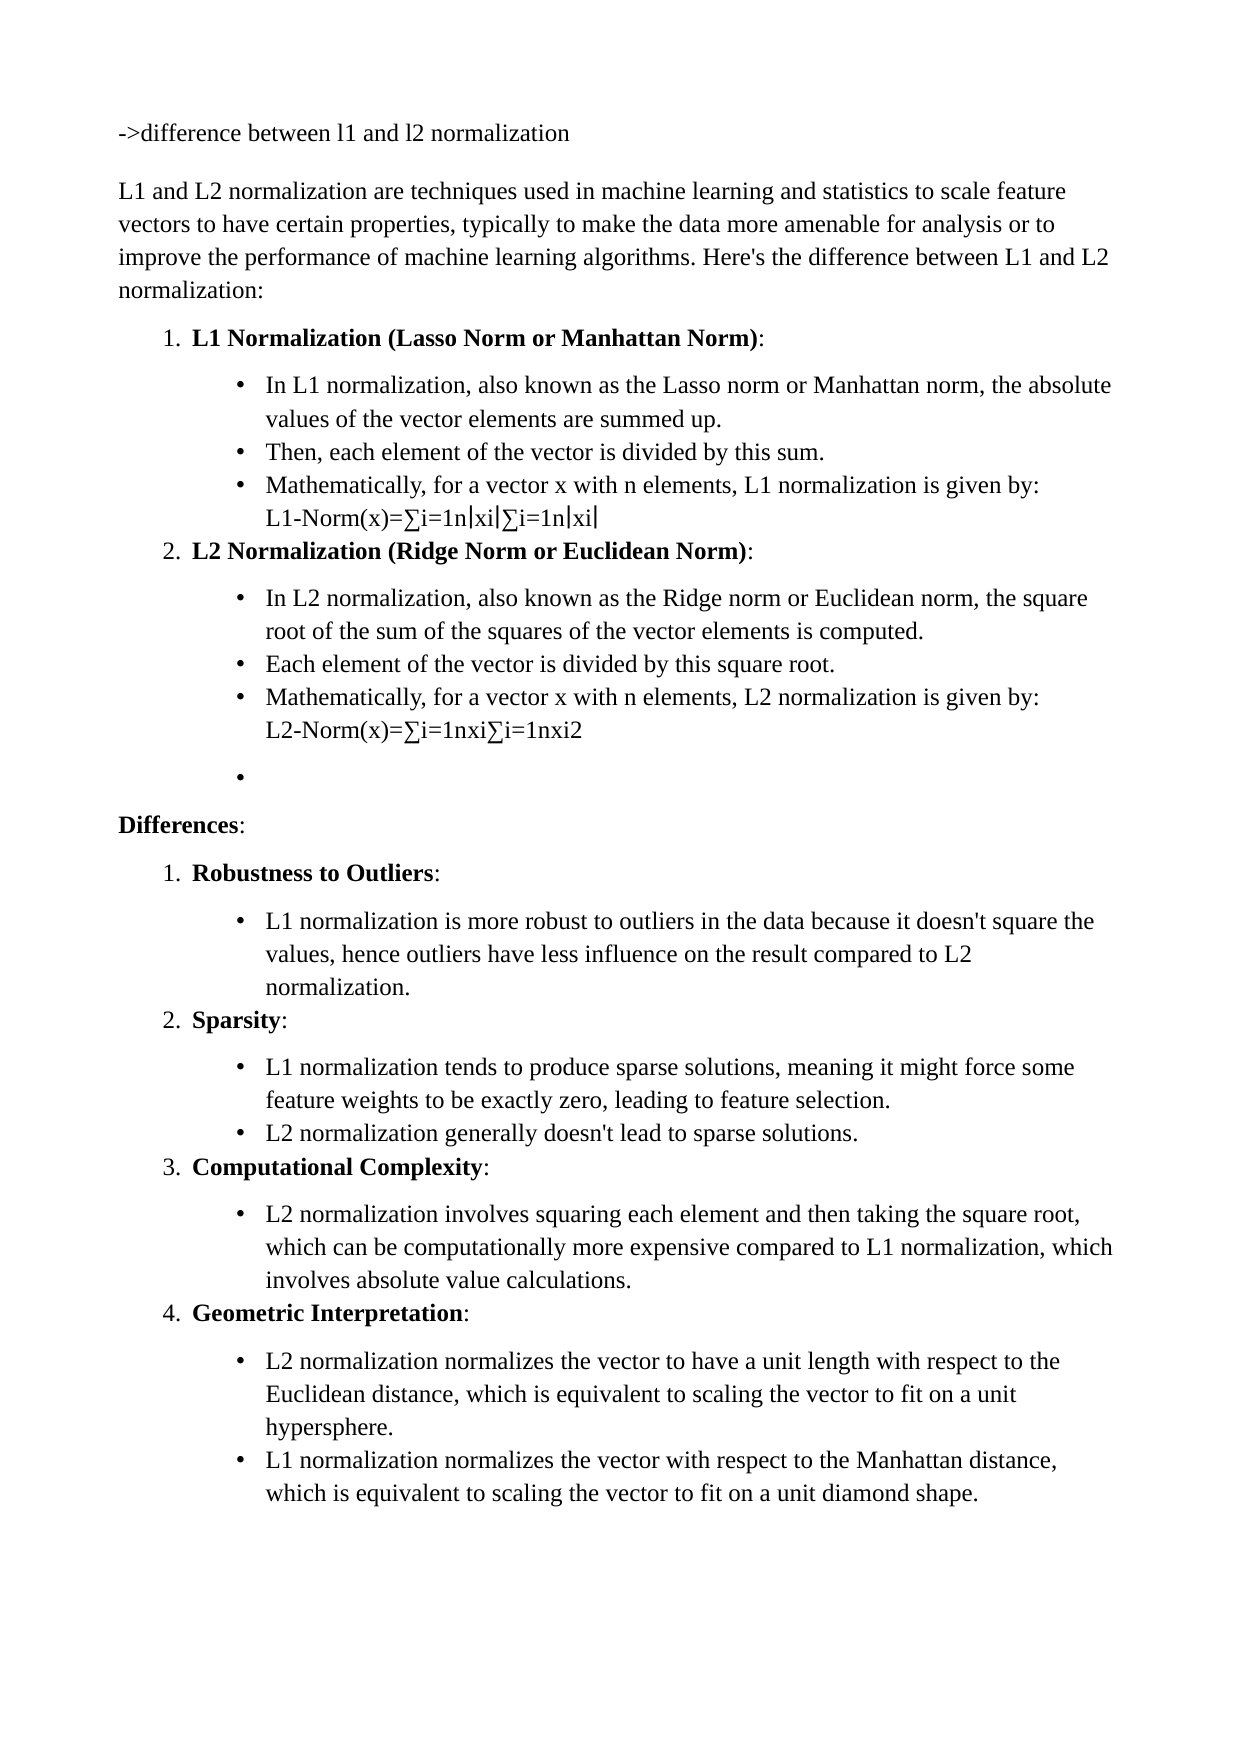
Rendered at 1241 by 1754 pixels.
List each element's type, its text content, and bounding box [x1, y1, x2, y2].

list L1 Normalization (Lasso Norm or Manhattan Norm): [162, 323, 1122, 352]
list L1 normalization normalizes the vector with respect to the Manhattan distance, which is equivalent to scaling the vector to fit on a unit diamond shape. [236, 1445, 1122, 1507]
list L2 Normalization (Ridge Norm or Euclidean Norm): [162, 536, 1122, 564]
list Sparsity: [162, 1005, 1122, 1034]
list In L2 normalization, also known as the Ridge norm or Euclidean norm, the square root of the sum of the squares of the vector elements is computed. [236, 583, 1122, 645]
list In L1 normalization, also known as the Lasso norm or Manhattan norm, the absolute values of the vector elements are summed up. [236, 371, 1122, 432]
list L1 normalization is more robust to outliers in the data because it doesn't square the values, hence outliers have less influence on the result compared to L2 normalization. [236, 906, 1122, 1001]
list L1-Norm(x)=∑i=1n​∣xi​∣∑i=1n​∣xi​∣​ [236, 503, 1122, 531]
list ​​ [236, 763, 1122, 792]
list L2 normalization generally doesn't lead to sparse solutions. [236, 1118, 1122, 1147]
list L1 normalization tends to produce sparse solutions, meaning it might force some feature weights to be exactly zero, leading to feature selection. [236, 1052, 1122, 1114]
list Geometric Interpretation: [162, 1298, 1122, 1327]
list Then, each element of the vector is divided by this sum. [236, 437, 1122, 465]
text ->difference between l1 and l2 normalization [118, 118, 1122, 147]
list Mathematically, for a vector x with n elements, L2 normalization is given by: [236, 682, 1122, 711]
list Computational Complexity: [162, 1152, 1122, 1180]
list L2-Norm(x)=∑i=1n​xi​∑i=1n​xi2​ [236, 715, 1122, 744]
text L1 and L2 normalization are techniques used in machine learning and statistics to scale feature vectors to have certain properties, typically to make the data more amenable for analysis or to improve the performance of machine learning algorithms. Here's the difference between L1 and L2 normalization: [118, 176, 1122, 304]
list L2 normalization involves squaring each element and then taking the square root, which can be computationally more expensive compared to L1 normalization, which involves absolute value calculations. [236, 1199, 1122, 1294]
list Mathematically, for a vector x with n elements, L1 normalization is given by: [236, 470, 1122, 498]
list L2 normalization normalizes the vector to have a unit length with respect to the Euclidean distance, which is equivalent to scaling the vector to fit on a unit hypersphere. [236, 1346, 1122, 1441]
list Robustness to Outliers: [162, 858, 1122, 887]
text Differences: [118, 811, 1122, 839]
list Each element of the vector is divided by this square root. [236, 649, 1122, 678]
